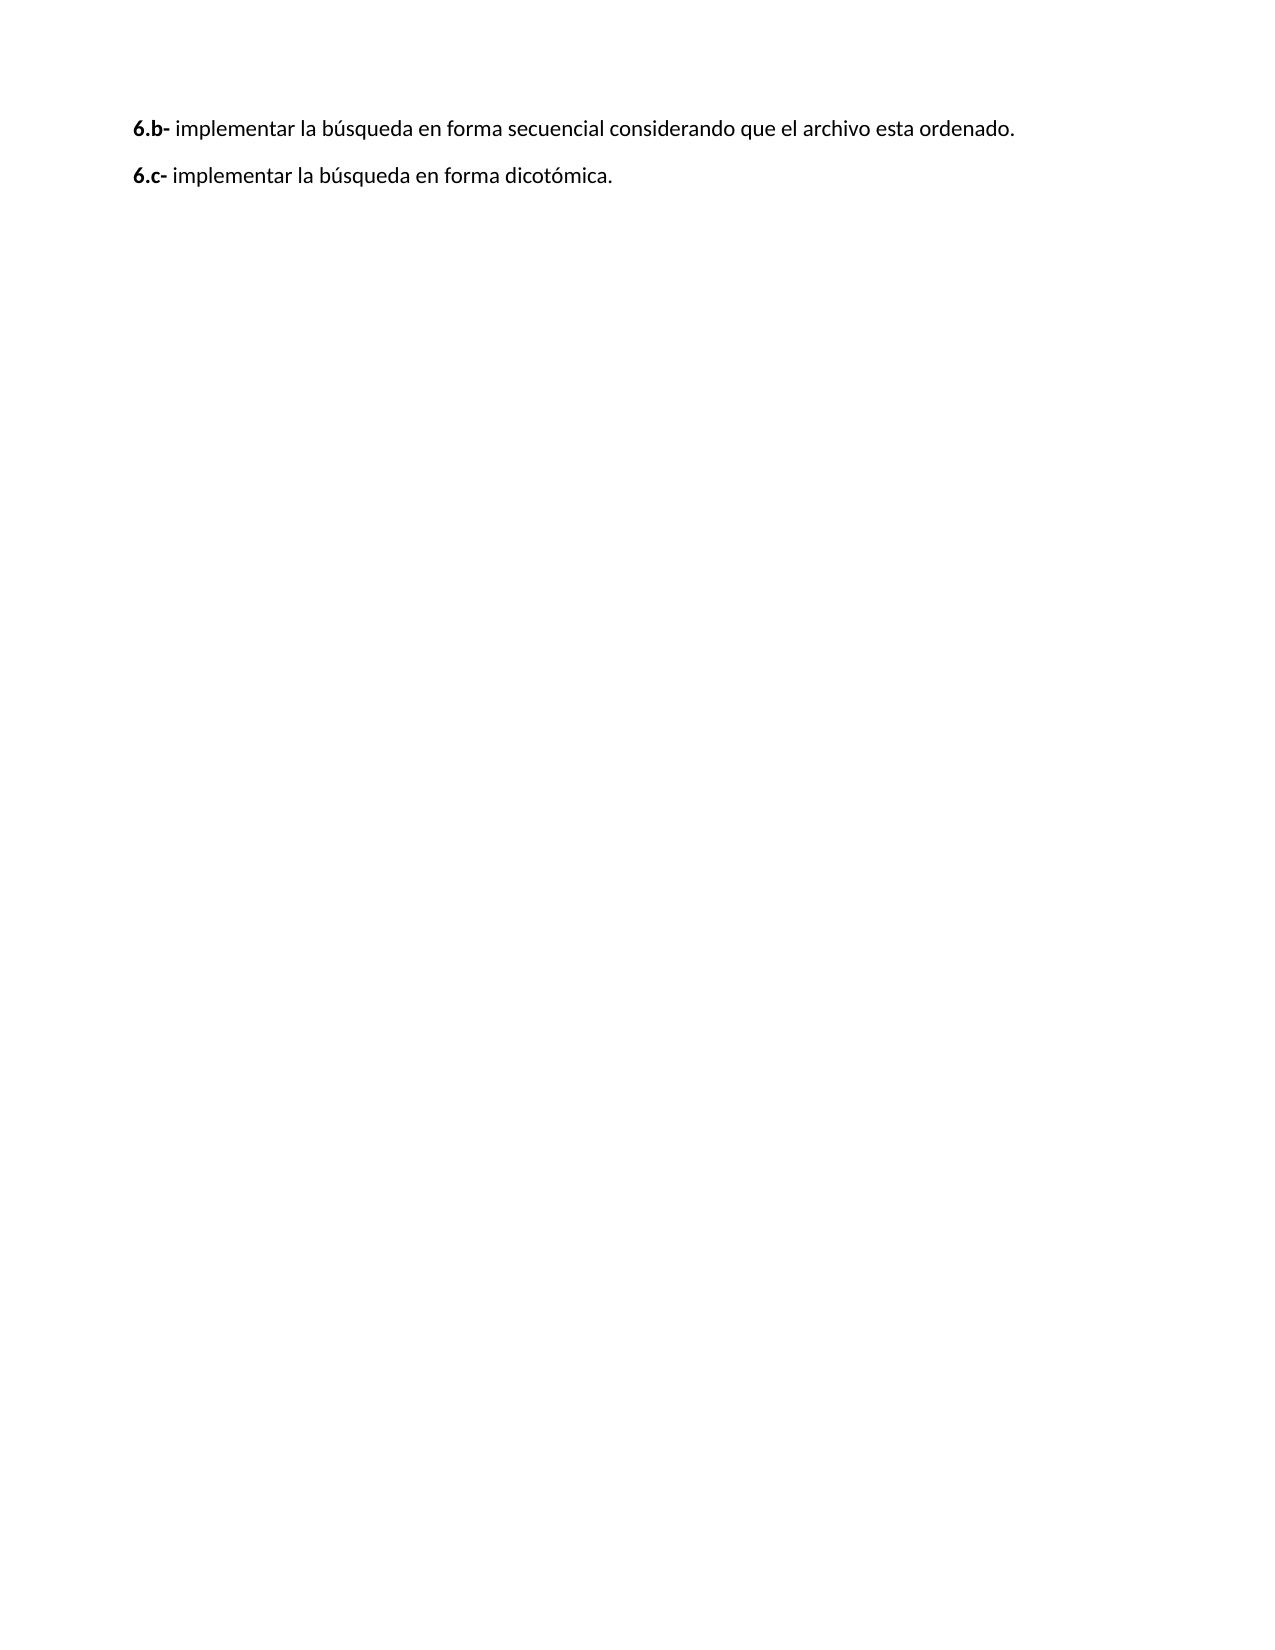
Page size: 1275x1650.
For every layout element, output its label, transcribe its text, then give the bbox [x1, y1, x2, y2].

text 6.c- implementar la búsqueda en forma dicotómica. [133, 161, 1173, 189]
text 6.b- implementar la búsqueda en forma secuencial considerando que el archivo esta ordenado. [133, 114, 1173, 142]
